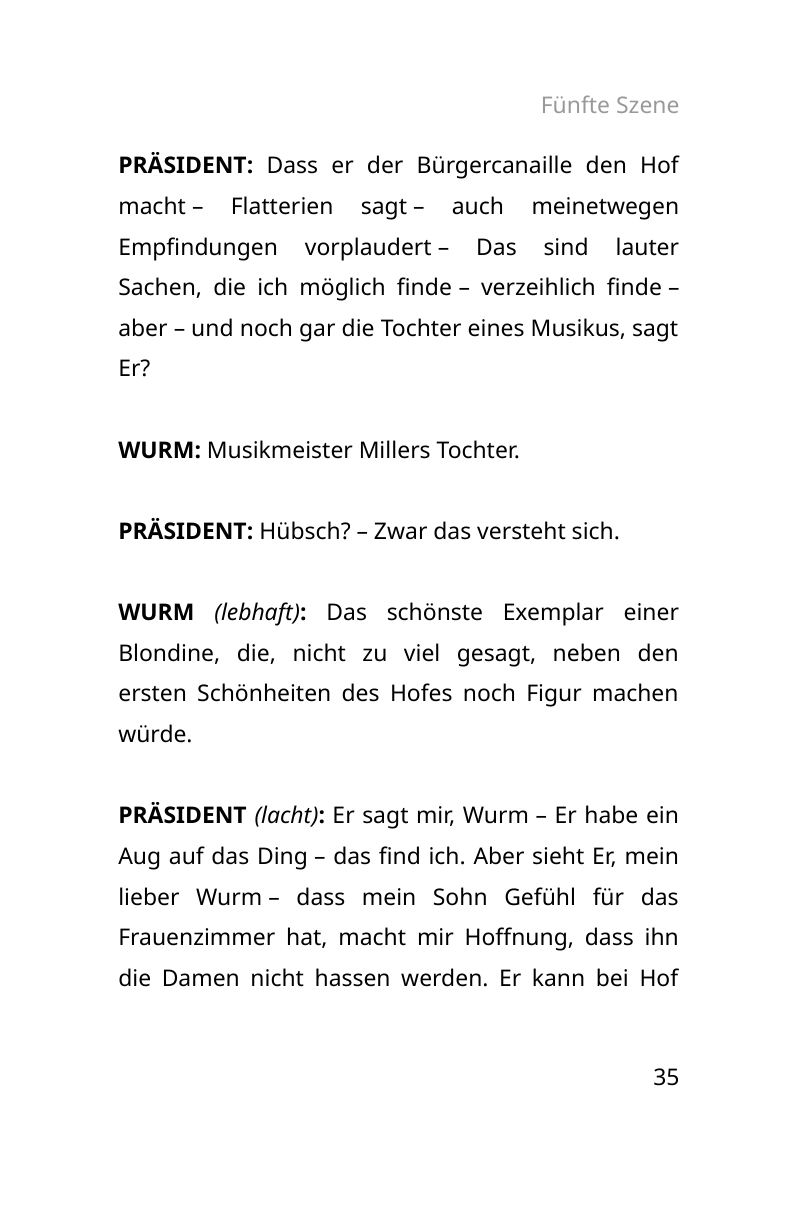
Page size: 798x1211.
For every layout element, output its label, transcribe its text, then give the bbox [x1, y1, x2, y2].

text WURM: Musikmeister Millers Tochter. [118, 405, 679, 465]
text WURM (lebhaft): Das schönste Exemplar einer Blondine, die, nicht zu viel gesagt, neben den ersten Schönheiten des Hofes noch Figur machen würde. [118, 567, 679, 749]
text PRÄSIDENT: Hübsch? – Zwar das versteht sich. [118, 486, 679, 546]
text PRÄSIDENT (lacht): Er sagt mir, Wurm – Er habe ein Aug auf das Ding – das find ich. Aber sieht Er, mein lieber Wurm – dass mein Sohn Gefühl für das Frauenzimmer hat, macht mir Hoffnung, dass ihn die Damen nicht hassen werden. Er kann bei Hof [118, 770, 679, 993]
text PRÄSIDENT: Dass er der Bürgercanaille den Hof macht – Flatterien sagt – auch meinetwegen Empfindungen vorplaudert – Das sind lauter Sachen, die ich möglich finde – verzeihlich finde – aber – und noch gar die Tochter eines Musikus, sagt Er? [118, 149, 679, 384]
